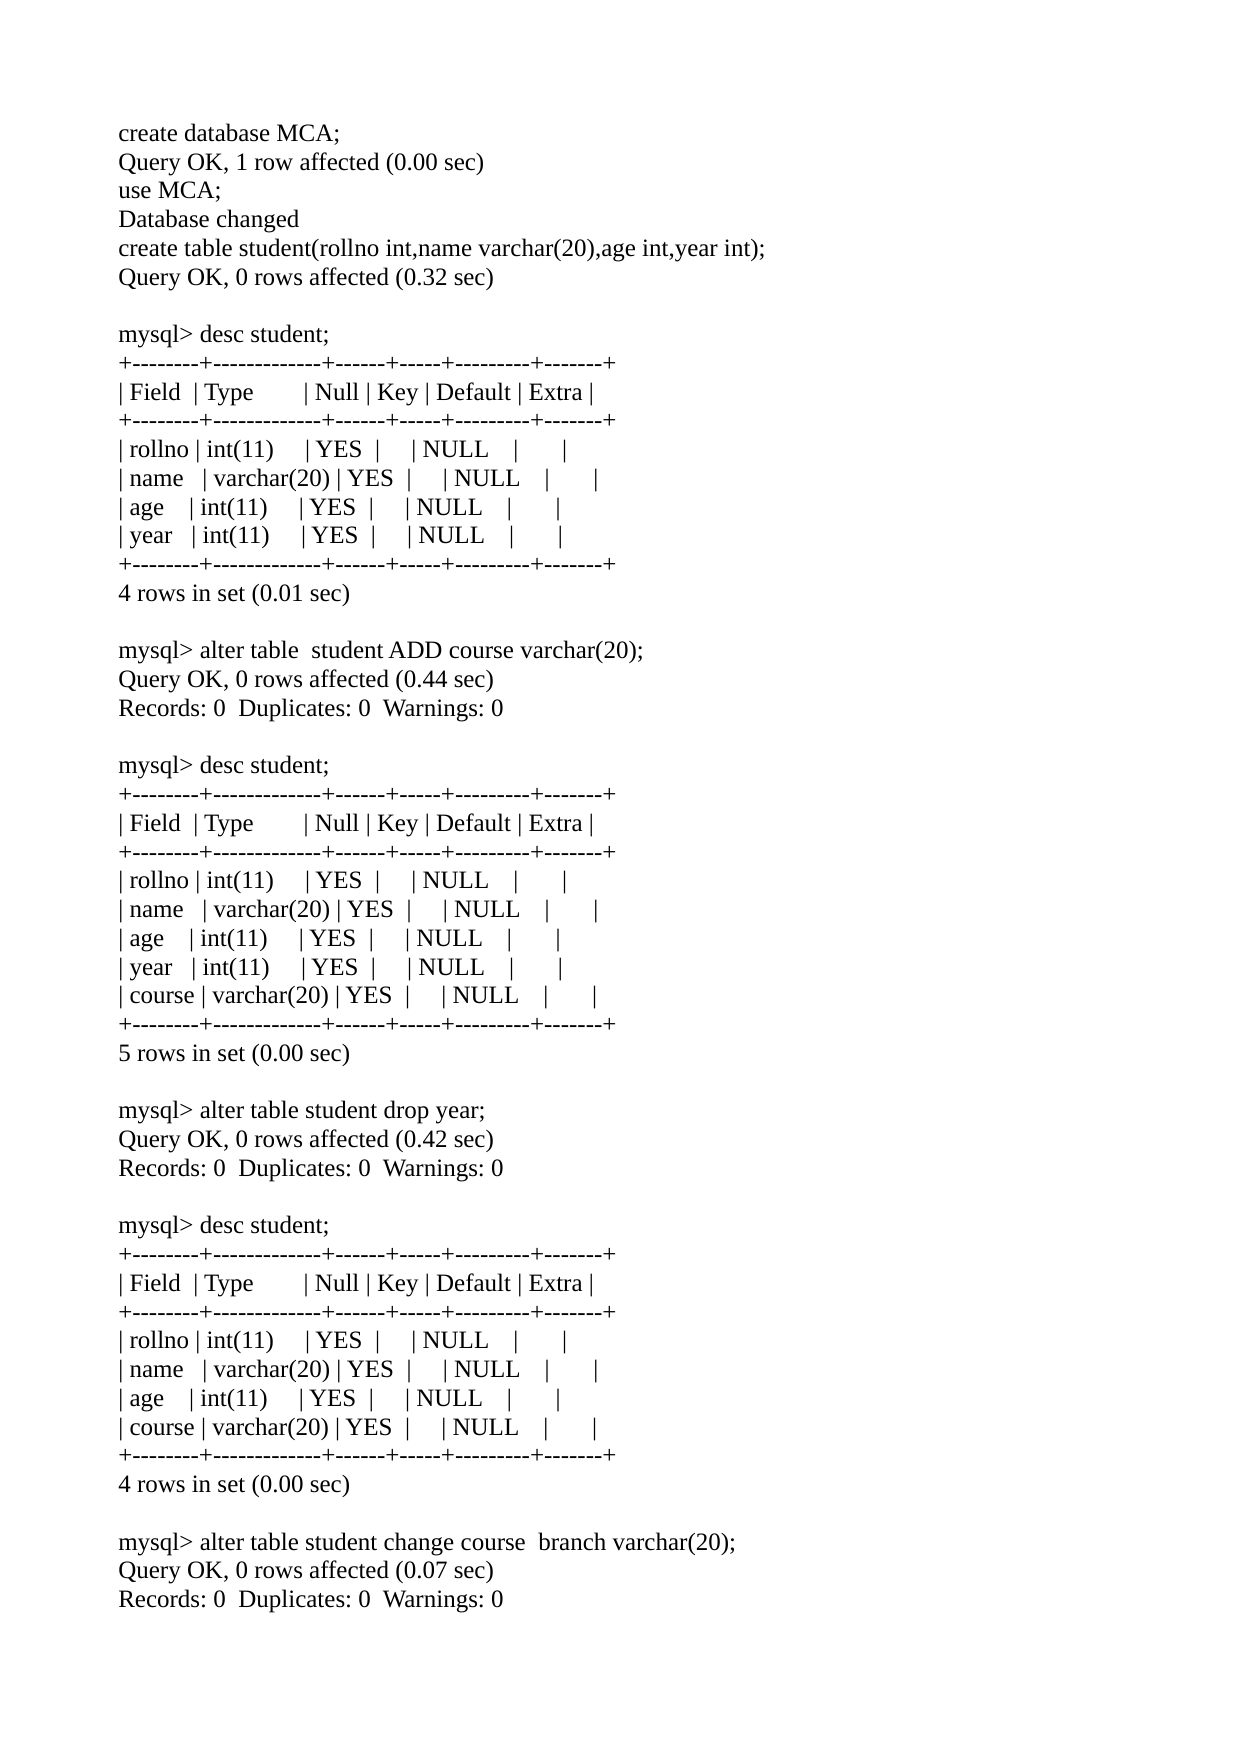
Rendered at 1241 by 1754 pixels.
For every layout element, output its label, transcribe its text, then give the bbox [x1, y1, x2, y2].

text +--------+-------------+------+-----+---------+-------+ [118, 779, 1122, 808]
text Query OK, 0 rows affected (0.42 sec) [118, 1124, 1122, 1153]
text +--------+-------------+------+-----+---------+-------+ [118, 1297, 1122, 1326]
text | name | varchar(20) | YES | | NULL | | [118, 463, 1122, 492]
text +--------+-------------+------+-----+---------+-------+ [118, 1239, 1122, 1268]
text | year | int(11) | YES | | NULL | | [118, 952, 1122, 981]
text mysql> alter table student change course branch varchar(20); [118, 1527, 1122, 1556]
text | age | int(11) | YES | | NULL | | [118, 492, 1122, 521]
text | year | int(11) | YES | | NULL | | [118, 521, 1122, 549]
text use MCA; [118, 176, 1122, 204]
text | rollno | int(11) | YES | | NULL | | [118, 1326, 1122, 1354]
text Query OK, 1 row affected (0.00 sec) [118, 147, 1122, 176]
text Records: 0 Duplicates: 0 Warnings: 0 [118, 693, 1122, 722]
text +--------+-------------+------+-----+---------+-------+ [118, 1009, 1122, 1038]
text | course | varchar(20) | YES | | NULL | | [118, 981, 1122, 1009]
text create database MCA; [118, 118, 1122, 147]
text +--------+-------------+------+-----+---------+-------+ [118, 837, 1122, 866]
text | Field | Type | Null | Key | Default | Extra | [118, 1268, 1122, 1297]
text | rollno | int(11) | YES | | NULL | | [118, 434, 1122, 463]
text 4 rows in set (0.01 sec) [118, 578, 1122, 607]
text | age | int(11) | YES | | NULL | | [118, 1383, 1122, 1412]
text | Field | Type | Null | Key | Default | Extra | [118, 808, 1122, 837]
text Query OK, 0 rows affected (0.32 sec) [118, 262, 1122, 291]
text | age | int(11) | YES | | NULL | | [118, 923, 1122, 952]
text mysql> desc student; [118, 751, 1122, 779]
text | name | varchar(20) | YES | | NULL | | [118, 894, 1122, 923]
text mysql> desc student; [118, 319, 1122, 348]
text Database changed [118, 204, 1122, 233]
text Records: 0 Duplicates: 0 Warnings: 0 [118, 1153, 1122, 1182]
text Query OK, 0 rows affected (0.44 sec) [118, 664, 1122, 693]
text +--------+-------------+------+-----+---------+-------+ [118, 1441, 1122, 1469]
text create table student(rollno int,name varchar(20),age int,year int); [118, 233, 1122, 262]
text | Field | Type | Null | Key | Default | Extra | [118, 377, 1122, 406]
text mysql> desc student; [118, 1211, 1122, 1239]
text 5 rows in set (0.00 sec) [118, 1038, 1122, 1067]
text Records: 0 Duplicates: 0 Warnings: 0 [118, 1584, 1122, 1613]
text | course | varchar(20) | YES | | NULL | | [118, 1412, 1122, 1441]
text | rollno | int(11) | YES | | NULL | | [118, 866, 1122, 894]
text mysql> alter table student drop year; [118, 1096, 1122, 1124]
text +--------+-------------+------+-----+---------+-------+ [118, 406, 1122, 434]
text 4 rows in set (0.00 sec) [118, 1469, 1122, 1498]
text | name | varchar(20) | YES | | NULL | | [118, 1354, 1122, 1383]
text +--------+-------------+------+-----+---------+-------+ [118, 348, 1122, 377]
text mysql> alter table student ADD course varchar(20); [118, 636, 1122, 664]
text Query OK, 0 rows affected (0.07 sec) [118, 1556, 1122, 1584]
text +--------+-------------+------+-----+---------+-------+ [118, 549, 1122, 578]
